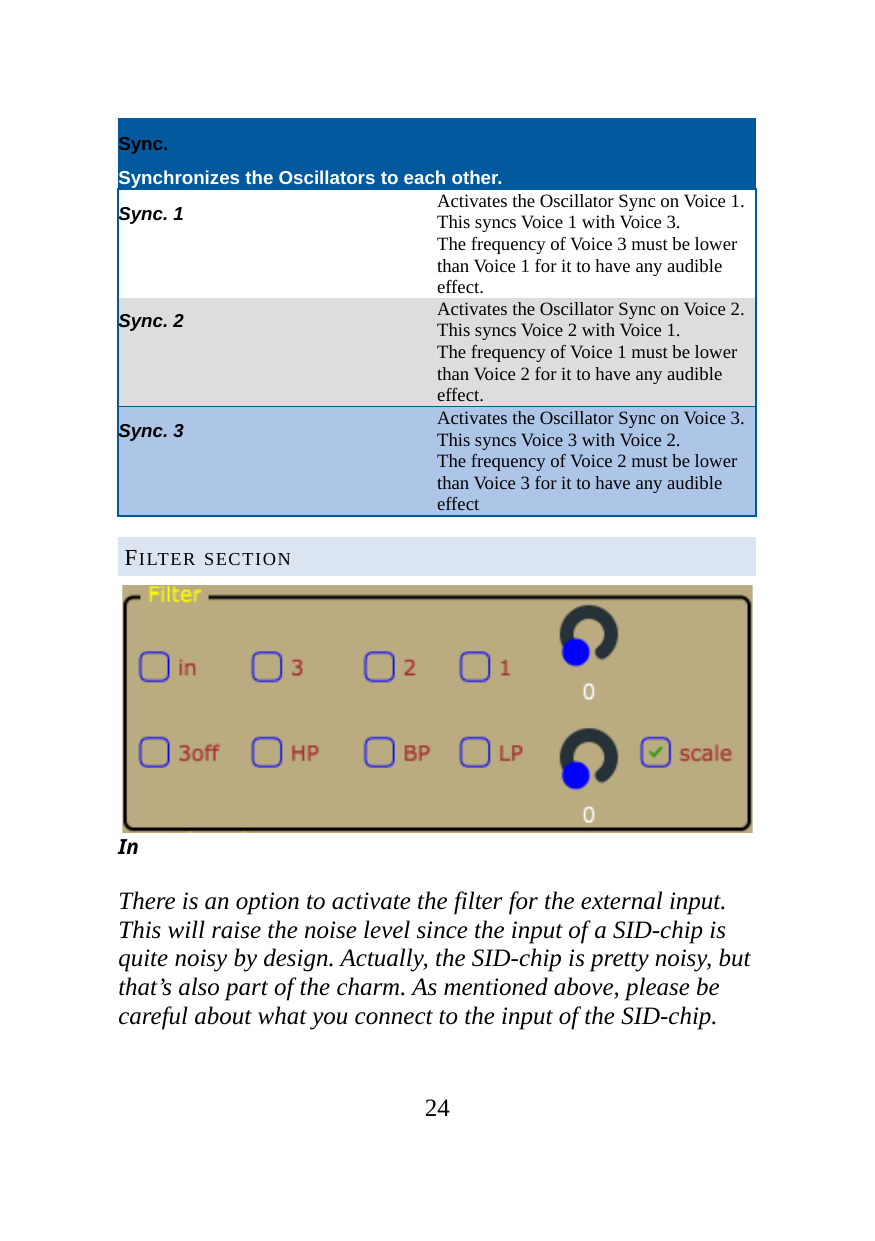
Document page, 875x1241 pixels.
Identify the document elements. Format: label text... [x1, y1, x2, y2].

text There is an option to activate the filter for the external input. This will raise the noise level since the input of a SID-chip is quite noisy by design. Actually, the SID-chip is pretty noisy, but that’s also part of the charm. As mentioned above, please be careful about what you connect to the input of the SID-chip. [118, 886, 756, 1030]
table_cell Activates the Oscillator Sync on Voice 2. This syncs Voice 2 with Voice 1. The frequency of Voice 1 must be lower than Voice 2 for it to have any audible effect. [437, 298, 755, 406]
table_header Sync. Synchronizes the Oscillators to each other. [118, 118, 756, 188]
table_cell Sync. 1 [119, 190, 437, 298]
picture [122, 585, 753, 833]
table_cell Activates the Oscillator Sync on Voice 3. This syncs Voice 3 with Voice 2. The frequency of Voice 2 must be lower than Voice 3 for it to have any audible effect [437, 407, 755, 515]
subtitle In [118, 589, 756, 861]
subtitle Filter section [124, 544, 750, 570]
table_cell Sync. 2 [119, 298, 437, 406]
table_cell Activates the Oscillator Sync on Voice 1. This syncs Voice 1 with Voice 3. The frequency of Voice 3 must be lower than Voice 1 for it to have any audible effect. [437, 190, 755, 298]
table_cell Sync. 3 [119, 407, 437, 515]
